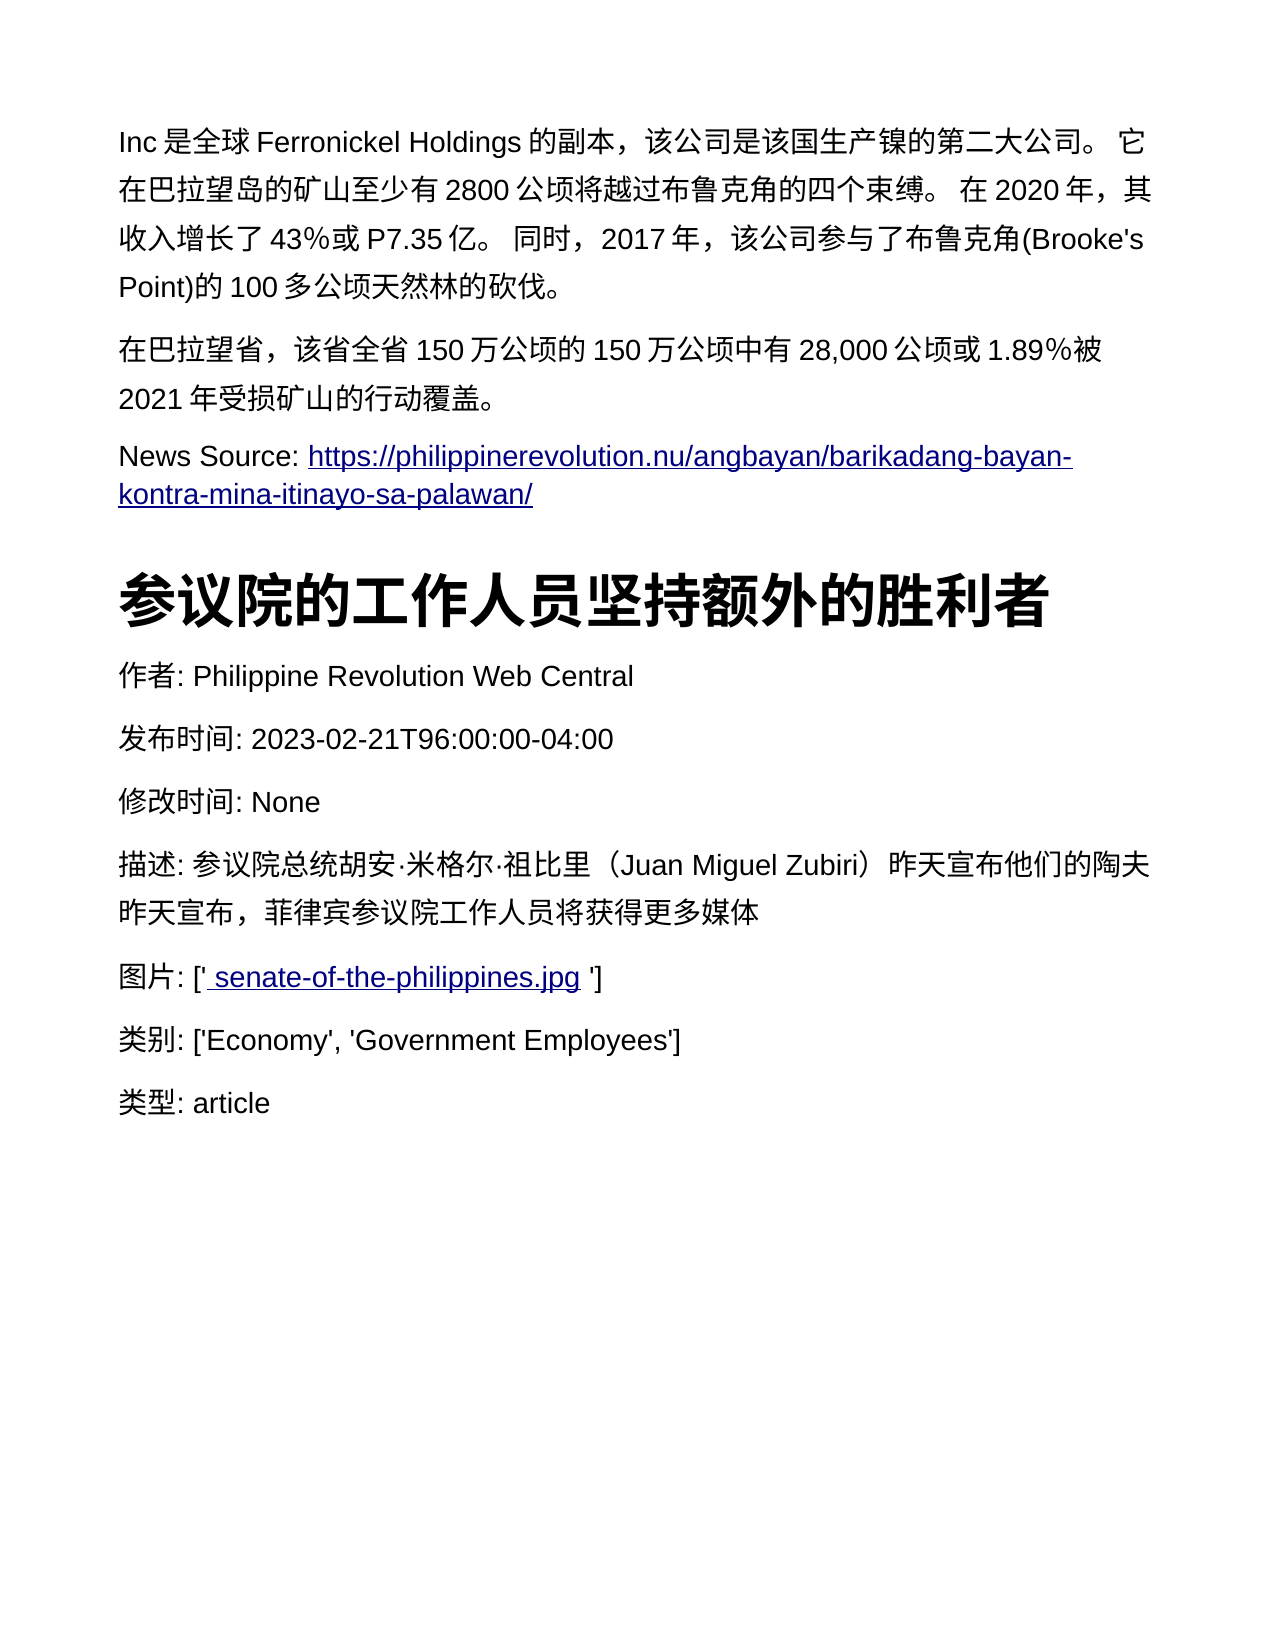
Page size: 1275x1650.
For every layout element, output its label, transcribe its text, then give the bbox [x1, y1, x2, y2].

text 类别: ['Economy', 'Government Employees'] [118, 1016, 1157, 1059]
text Inc是全球Ferronickel Holdings的副本，该公司是该国生产镍的第二大公司。 它在巴拉望岛的矿山至少有2800公顷将越过布鲁克角的四个束缚。 在2020年，其收入增长了43％或P7.35亿。 同时，2017年，该公司参与了布鲁克角(Brooke's Point)的100多公顷天然林的砍伐。 [118, 118, 1157, 306]
text 图片: [' senate-of-the-philippines.jpg '] [118, 953, 1157, 996]
subtitle 参议院的工作人员坚持额外的胜利者 [118, 555, 1157, 640]
text 修改时间: None [118, 778, 1157, 821]
text 类型: article [118, 1079, 1157, 1122]
text 作者: Philippine Revolution Web Central [118, 652, 1157, 694]
text 发布时间: 2023-02-21T96:00:00-04:00 [118, 715, 1157, 758]
text News Source: https://philippinerevolution.nu/angbayan/barikadang-bayan-kontra-mina-itinayo-sa-palawan/ [118, 438, 1157, 511]
text 描述: 参议院总统胡安·米格尔·祖比里（Juan Miguel Zubiri）昨天宣布他们的陶夫昨天宣布，菲律宾参议院工作人员将获得更多媒体 [118, 842, 1157, 932]
text 在巴拉望省，该省全省150万公顷的150万公顷中有28,000公顷或1.89％被2021年受损矿山的行动覆盖。 [118, 327, 1157, 418]
